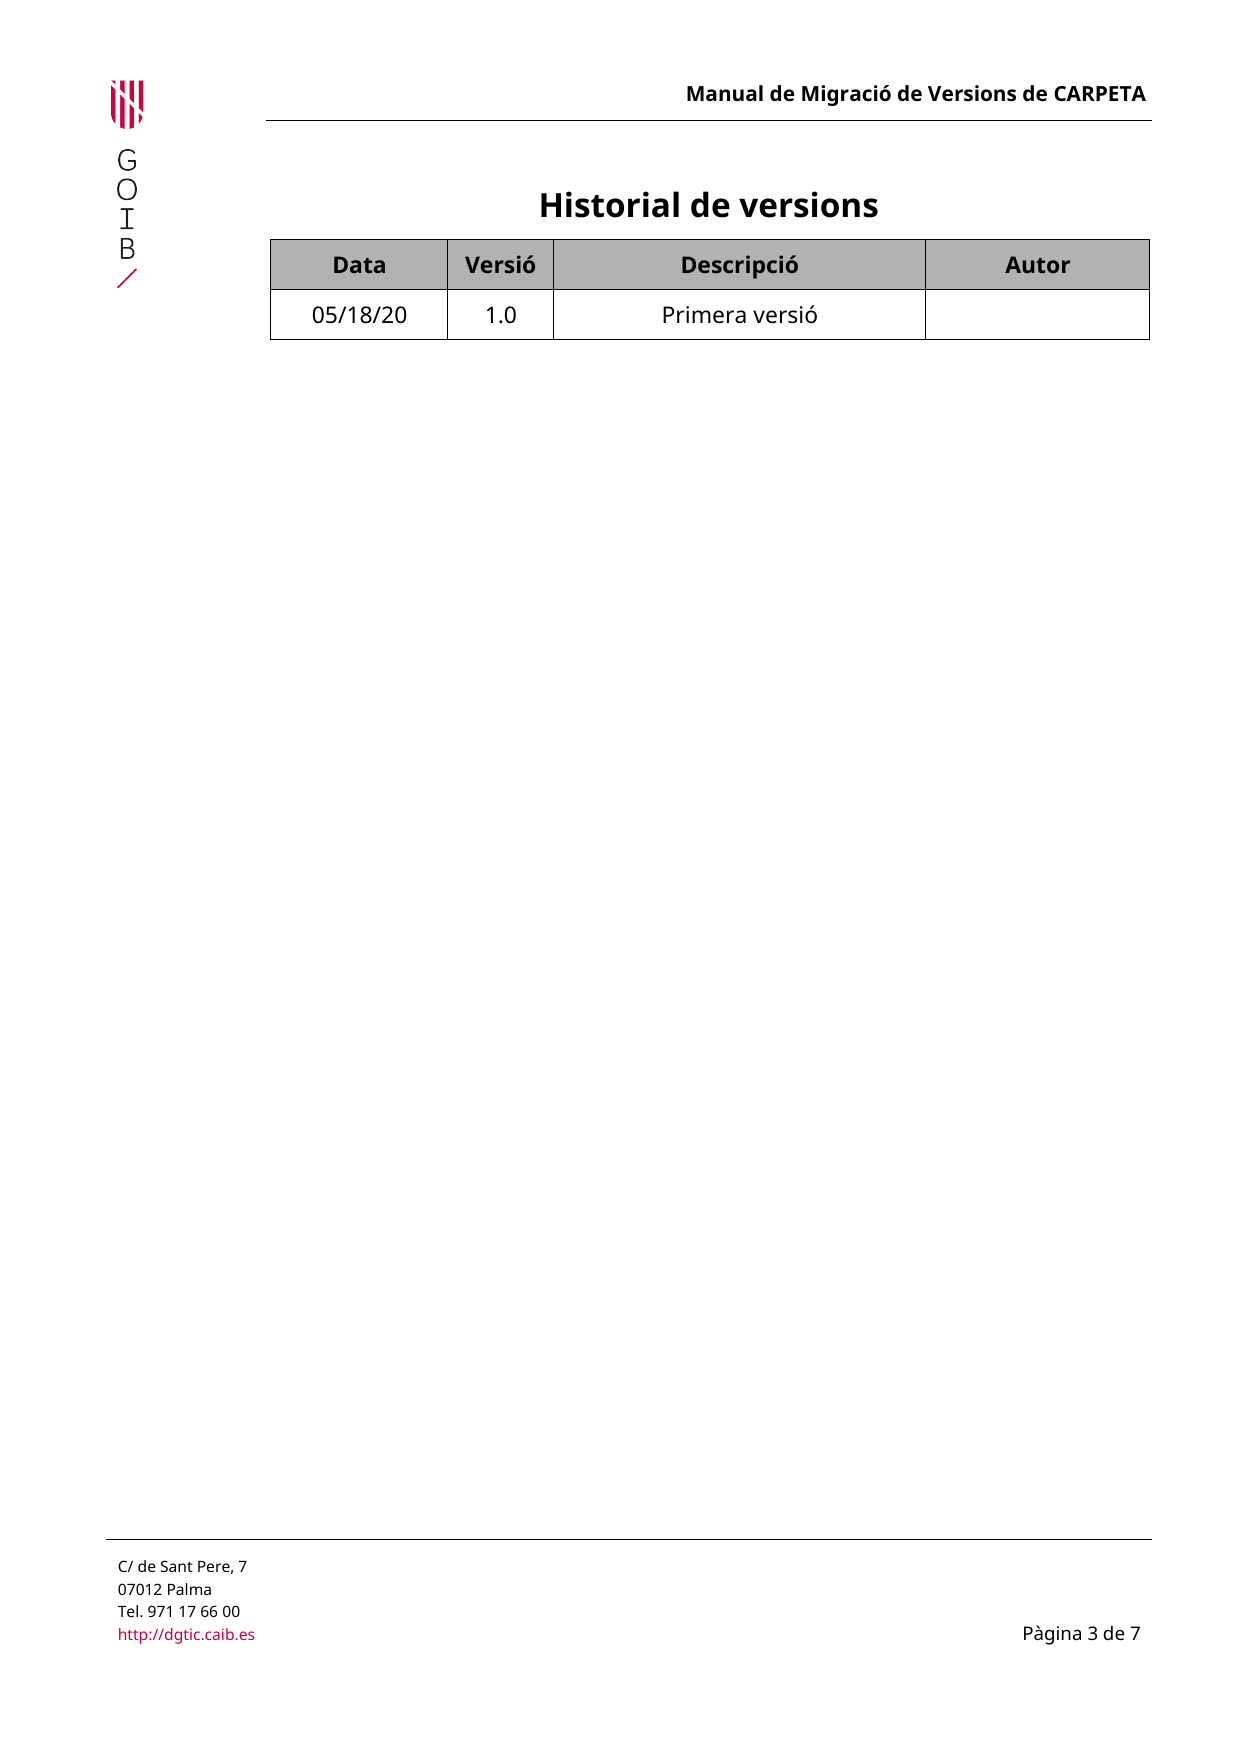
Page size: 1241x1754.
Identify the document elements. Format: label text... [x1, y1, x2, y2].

table_header Autor [926, 240, 1149, 289]
table_cell 1.0 [448, 290, 553, 339]
table_cell 18/05/20 [271, 290, 447, 339]
picture [82, 57, 172, 319]
subtitle Historial de versions [266, 181, 1152, 227]
table_header Descripció [554, 240, 925, 289]
table_header Data [271, 240, 447, 289]
table_cell [926, 290, 1149, 339]
table_cell Primera versió [554, 290, 925, 339]
table_header Versió [448, 240, 553, 289]
